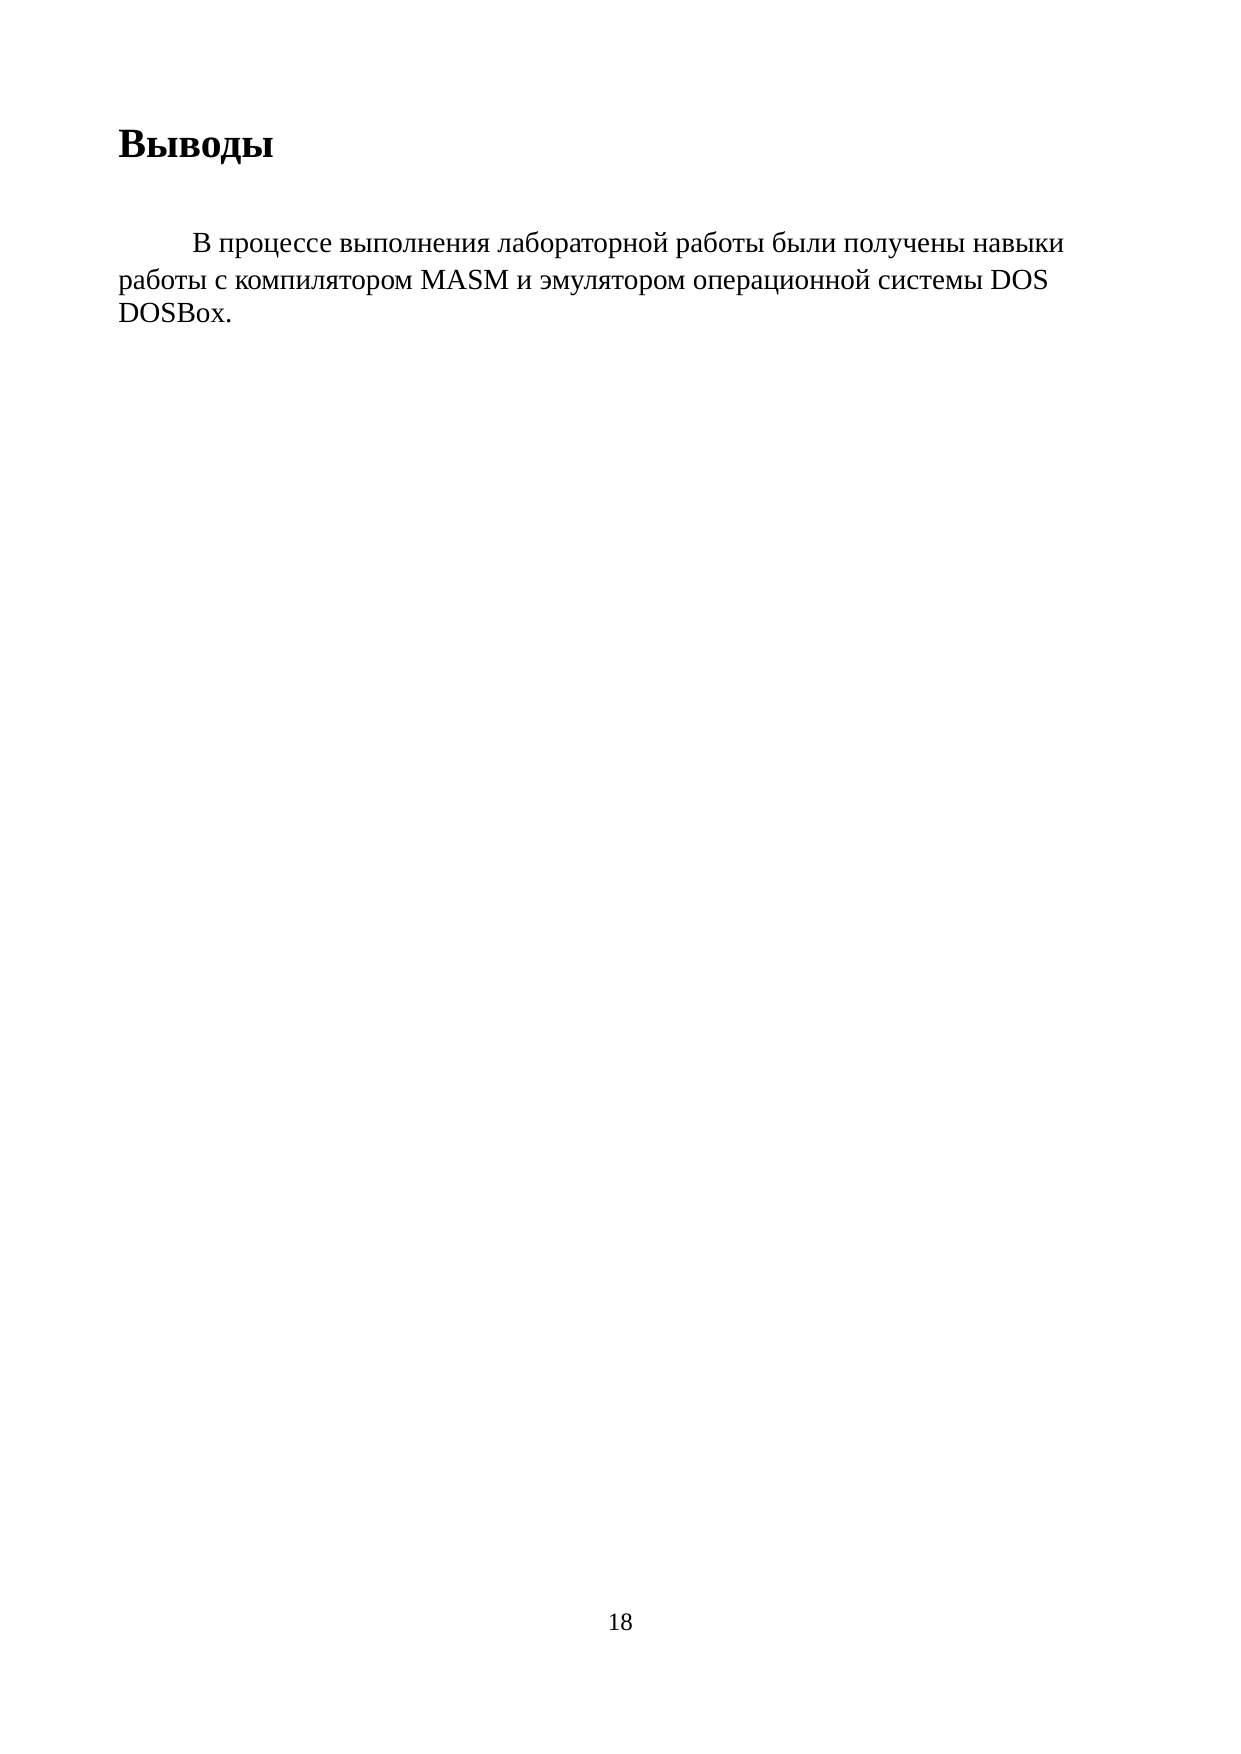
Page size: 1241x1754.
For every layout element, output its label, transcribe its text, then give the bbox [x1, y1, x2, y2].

text Выводы [118, 118, 1122, 166]
text В процессе выполнения лабораторной работы были получены навыки работы с компилятором MASM и эмулятором операционной системы DOS DOSBox. [118, 214, 1122, 329]
